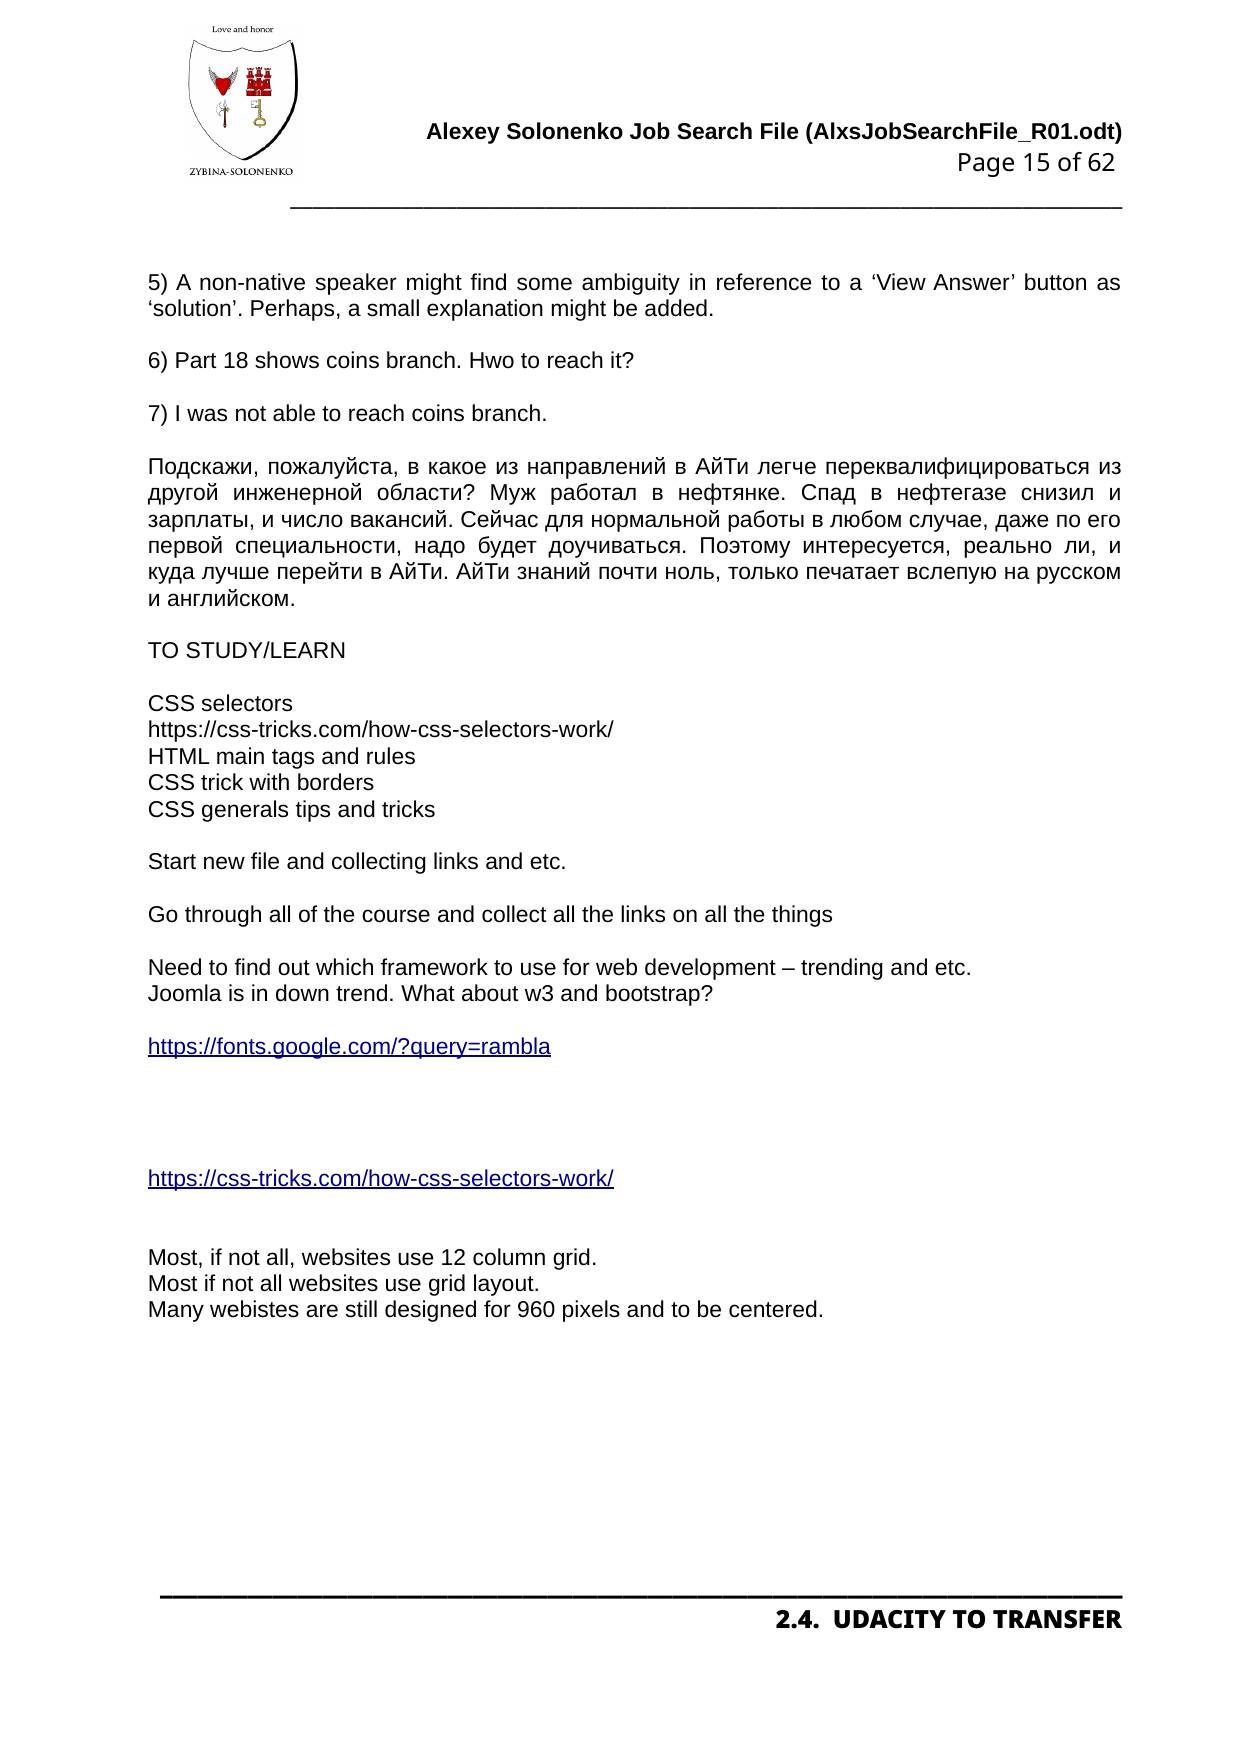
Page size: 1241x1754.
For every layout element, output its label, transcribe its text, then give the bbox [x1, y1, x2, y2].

text Подскажи, пожалуйста, в какое из направлений в АйТи легче переквалифицироваться из другой инженерной области? Муж работал в нефтянке. Спад в нефтегазе снизил и зарплаты, и число вакансий. Сейчас для нормальной работы в любом случае, даже по его первой специальности, надо будет доучиваться. Поэтому интересуется, реально ли, и куда лучше перейти в АйТи. АйТи знаний почти ноль, только печатает вслепую на русском и английском. [148, 453, 1122, 611]
text Most if not all websites use grid layout. [148, 1270, 1122, 1296]
text TO STUDY/LEARN [148, 637, 1122, 664]
text 5) A non-native speaker might find some ambiguity in reference to a ‘View Answer’ button as ‘solution’. Perhaps, a small explanation might be added. [148, 268, 1122, 321]
text CSS generals tips and tricks [148, 796, 1122, 822]
text CSS trick with borders [148, 769, 1122, 796]
text 7) I was not able to reach coins branch. [148, 400, 1122, 427]
picture [185, 22, 303, 186]
text CSS selectors [148, 690, 1122, 716]
text Many webistes are still designed for 960 pixels and to be centered. [148, 1296, 1122, 1323]
text https://css-tricks.com/how-css-selectors-work/ [148, 716, 1122, 743]
text https://css-tricks.com/how-css-selectors-work/ [148, 1164, 1122, 1191]
text Most, if not all, websites use 12 column grid. [148, 1243, 1122, 1270]
text Go through all of the course and collect all the links on all the things [148, 901, 1122, 927]
text https://fonts.google.com/?query=rambla [148, 1033, 1122, 1059]
text HTML main tags and rules [148, 743, 1122, 769]
text Need to find out which framework to use for web development – trending and etc. [148, 954, 1122, 980]
text 6) Part 18 shows coins branch. Hwo to reach it? [148, 347, 1122, 374]
text Start new file and collecting links and etc. [148, 848, 1122, 874]
text Joomla is in down trend. What about w3 and bootstrap? [148, 980, 1122, 1006]
